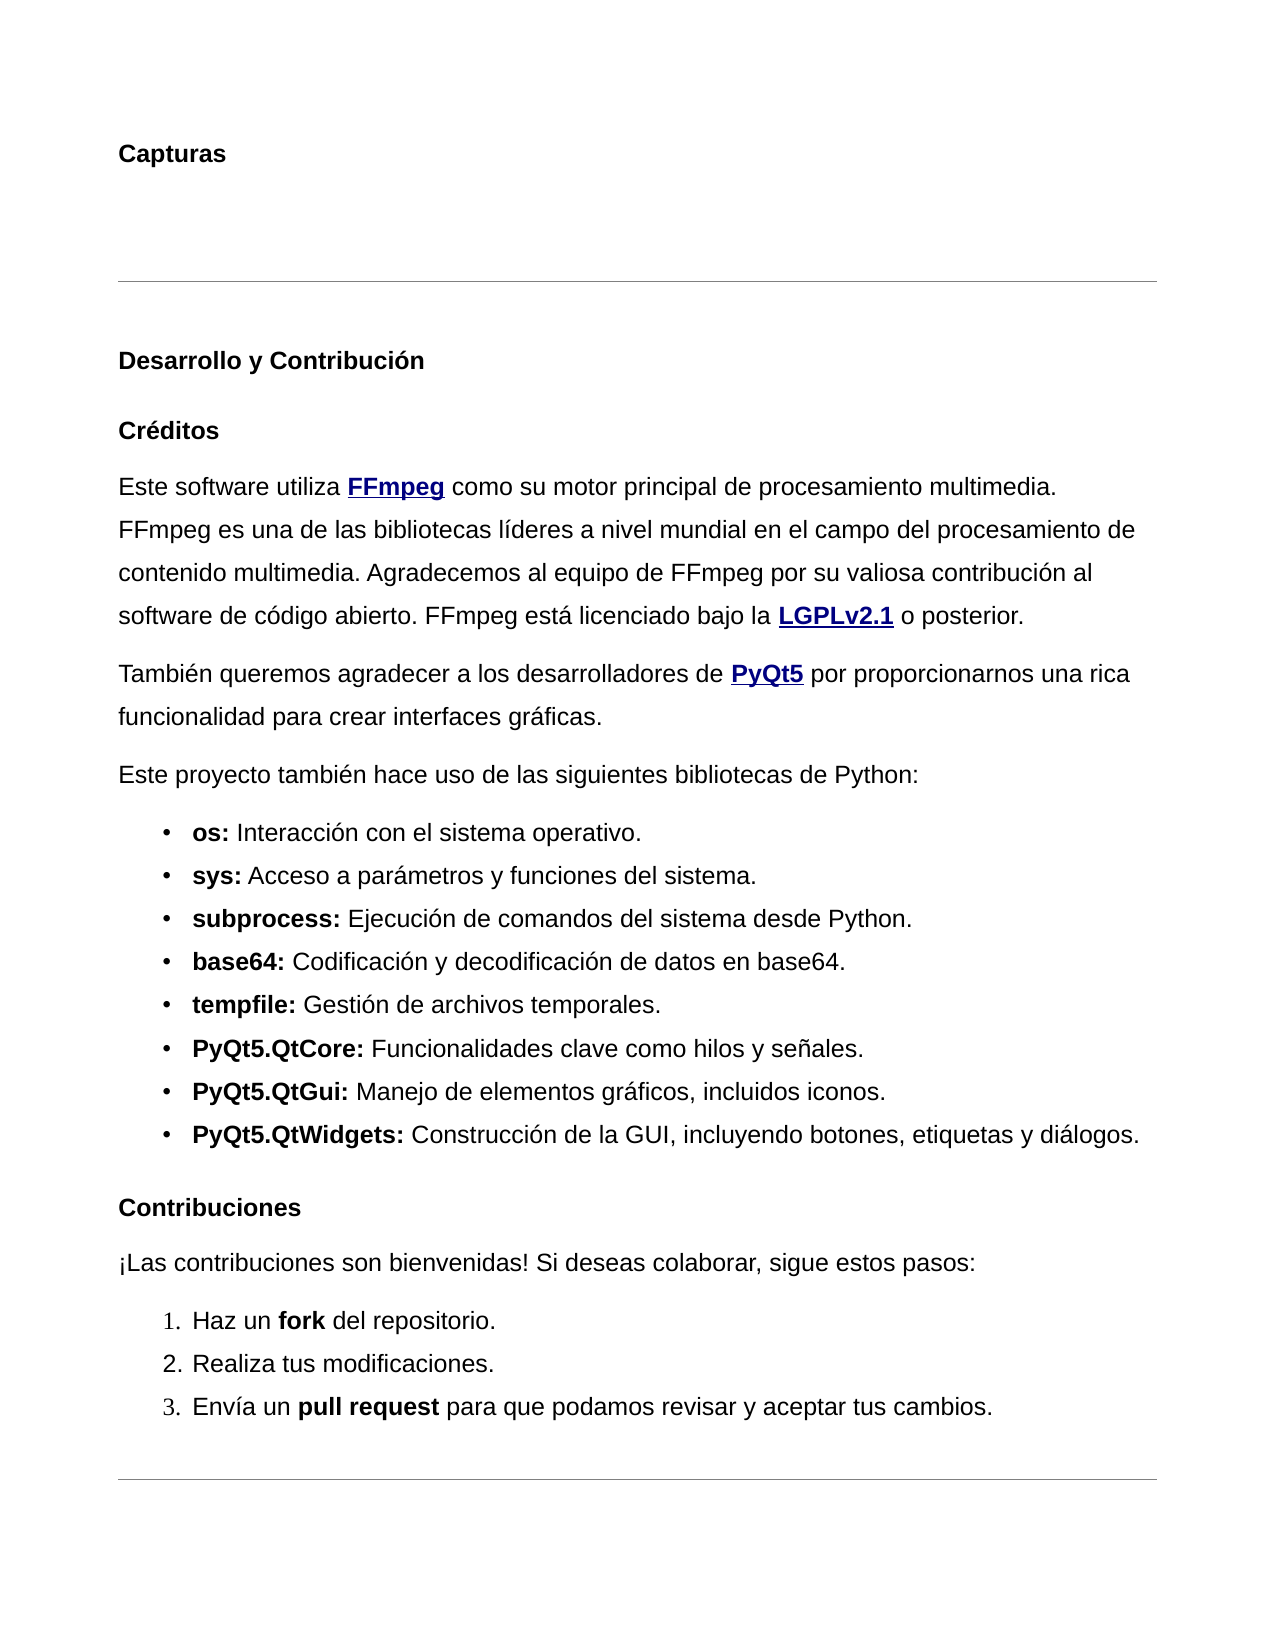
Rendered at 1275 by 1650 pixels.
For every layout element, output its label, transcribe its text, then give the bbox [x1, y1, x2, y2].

list PyQt5.QtCore: Funcionalidades clave como hilos y señales. [162, 1034, 1157, 1063]
subtitle Capturas [118, 139, 1157, 168]
text Este proyecto también hace uso de las siguientes bibliotecas de Python: [118, 760, 1157, 789]
list os: Interacción con el sistema operativo. [162, 818, 1157, 846]
list PyQt5.QtGui: Manejo de elementos gráficos, incluidos iconos. [162, 1077, 1157, 1106]
list sys: Acceso a parámetros y funciones del sistema. [162, 861, 1157, 890]
subtitle Contribuciones [118, 1193, 1157, 1221]
subtitle Créditos [118, 416, 1157, 445]
list Haz un fork del repositorio. [162, 1306, 1157, 1335]
list Envía un pull request para que podamos revisar y aceptar tus cambios. [162, 1392, 1157, 1421]
list subprocess: Ejecución de comandos del sistema desde Python. [162, 904, 1157, 933]
text También queremos agradecer a los desarrolladores de PyQt5 por proporcionarnos una rica funcionalidad para crear interfaces gráficas. [118, 659, 1157, 731]
list tempfile: Gestión de archivos temporales. [162, 991, 1157, 1019]
subtitle Desarrollo y Contribución [118, 346, 1157, 375]
text Este software utiliza FFmpeg como su motor principal de procesamiento multimedia. FFmpeg es una de las bibliotecas líderes a nivel mundial en el campo del procesamiento de contenido multimedia. Agradecemos al equipo de FFmpeg por su valiosa contribución al software de código abierto. FFmpeg está licenciado bajo la LGPLv2.1 o posterior. [118, 472, 1157, 630]
list Realiza tus modificaciones. [162, 1349, 1157, 1378]
list base64: Codificación y decodificación de datos en base64. [162, 947, 1157, 976]
list PyQt5.QtWidgets: Construcción de la GUI, incluyendo botones, etiquetas y diálogos. [162, 1120, 1157, 1149]
text ¡Las contribuciones son bienvenidas! Si deseas colaborar, sigue estos pasos: [118, 1248, 1157, 1277]
